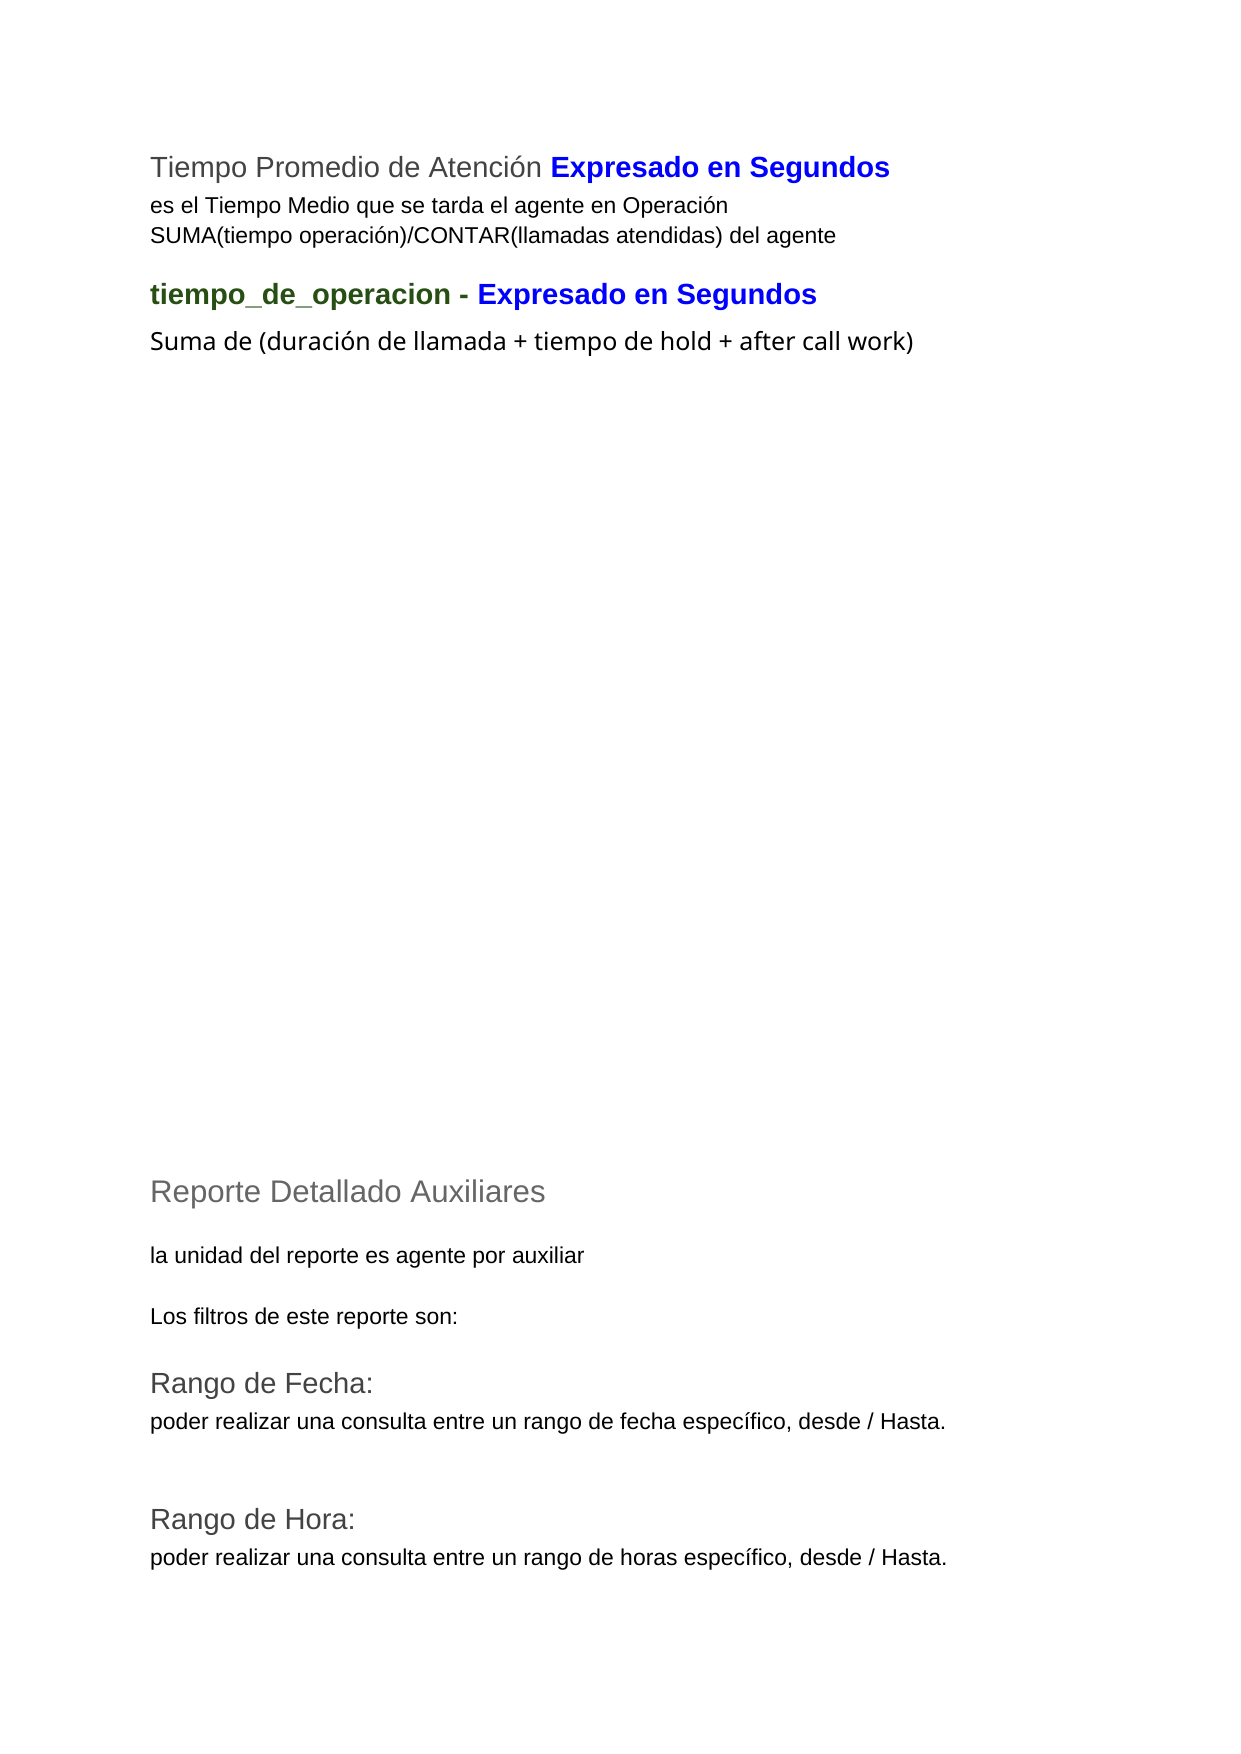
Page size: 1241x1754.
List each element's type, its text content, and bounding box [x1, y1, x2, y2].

subtitle Reporte Detallado Auxiliares [150, 1173, 1090, 1209]
text la unidad del reporte es agente por auxiliar [150, 1242, 1090, 1269]
text SUMA(tiempo operación)/CONTAR(llamadas atendidas) del agente [150, 222, 1090, 248]
subtitle Rango de Hora: [150, 1502, 1090, 1535]
subtitle tiempo_de_operacion - Expresado en Segundos [150, 277, 1090, 311]
text es el Tiempo Medio que se tarda el agente en Operación [150, 192, 1090, 218]
text Suma de (duración de llamada + tiempo de hold + after call work) [150, 323, 1090, 357]
text poder realizar una consulta entre un rango de horas específico, desde / Hasta. [150, 1544, 1090, 1570]
subtitle Rango de Fecha: [150, 1366, 1090, 1400]
subtitle Tiempo Promedio de Atención Expresado en Segundos [150, 150, 1090, 183]
text poder realizar una consulta entre un rango de fecha específico, desde / Hasta. [150, 1408, 1090, 1434]
text Los filtros de este reporte son: [150, 1303, 1090, 1329]
